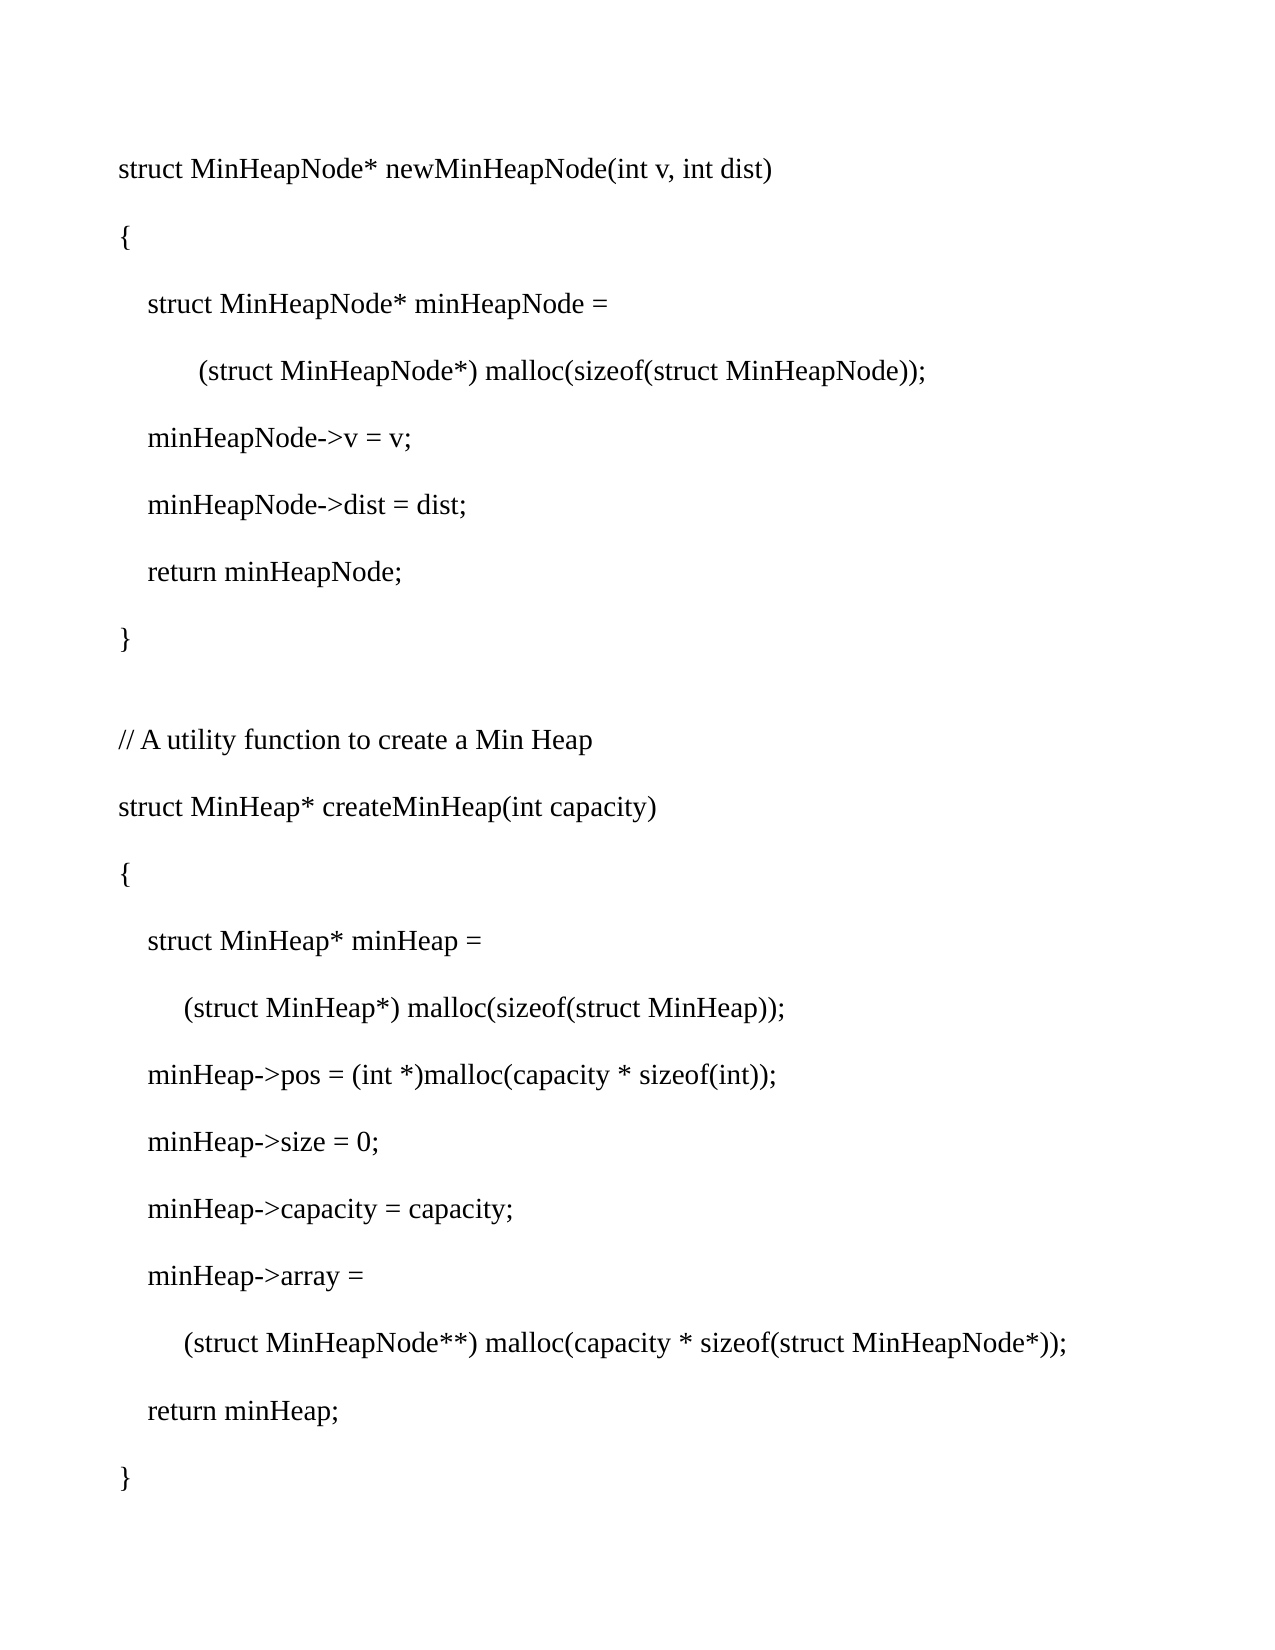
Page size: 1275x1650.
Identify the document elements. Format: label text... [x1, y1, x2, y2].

text minHeapNode->dist = dist; [118, 487, 1157, 521]
text { [118, 219, 1157, 252]
text return minHeap; [118, 1393, 1157, 1426]
text } [118, 1460, 1157, 1493]
text struct MinHeapNode* newMinHeapNode(int v, int dist) [118, 152, 1157, 185]
text minHeap->pos = (int *)malloc(capacity * sizeof(int)); [118, 1057, 1157, 1091]
text { [118, 856, 1157, 889]
text minHeap->array = [118, 1258, 1157, 1292]
text struct MinHeap* minHeap = [118, 923, 1157, 957]
text minHeapNode->v = v; [118, 420, 1157, 453]
text minHeap->size = 0; [118, 1124, 1157, 1158]
text } [118, 621, 1157, 655]
text struct MinHeap* createMinHeap(int capacity) [118, 789, 1157, 822]
text struct MinHeapNode* minHeapNode = [118, 286, 1157, 319]
text // A utility function to create a Min Heap [118, 722, 1157, 755]
text minHeap->capacity = capacity; [118, 1191, 1157, 1225]
text (struct MinHeap*) malloc(sizeof(struct MinHeap)); [118, 990, 1157, 1024]
text (struct MinHeapNode*) malloc(sizeof(struct MinHeapNode)); [118, 353, 1157, 386]
text (struct MinHeapNode**) malloc(capacity * sizeof(struct MinHeapNode*)); [118, 1326, 1157, 1359]
text return minHeapNode; [118, 554, 1157, 588]
